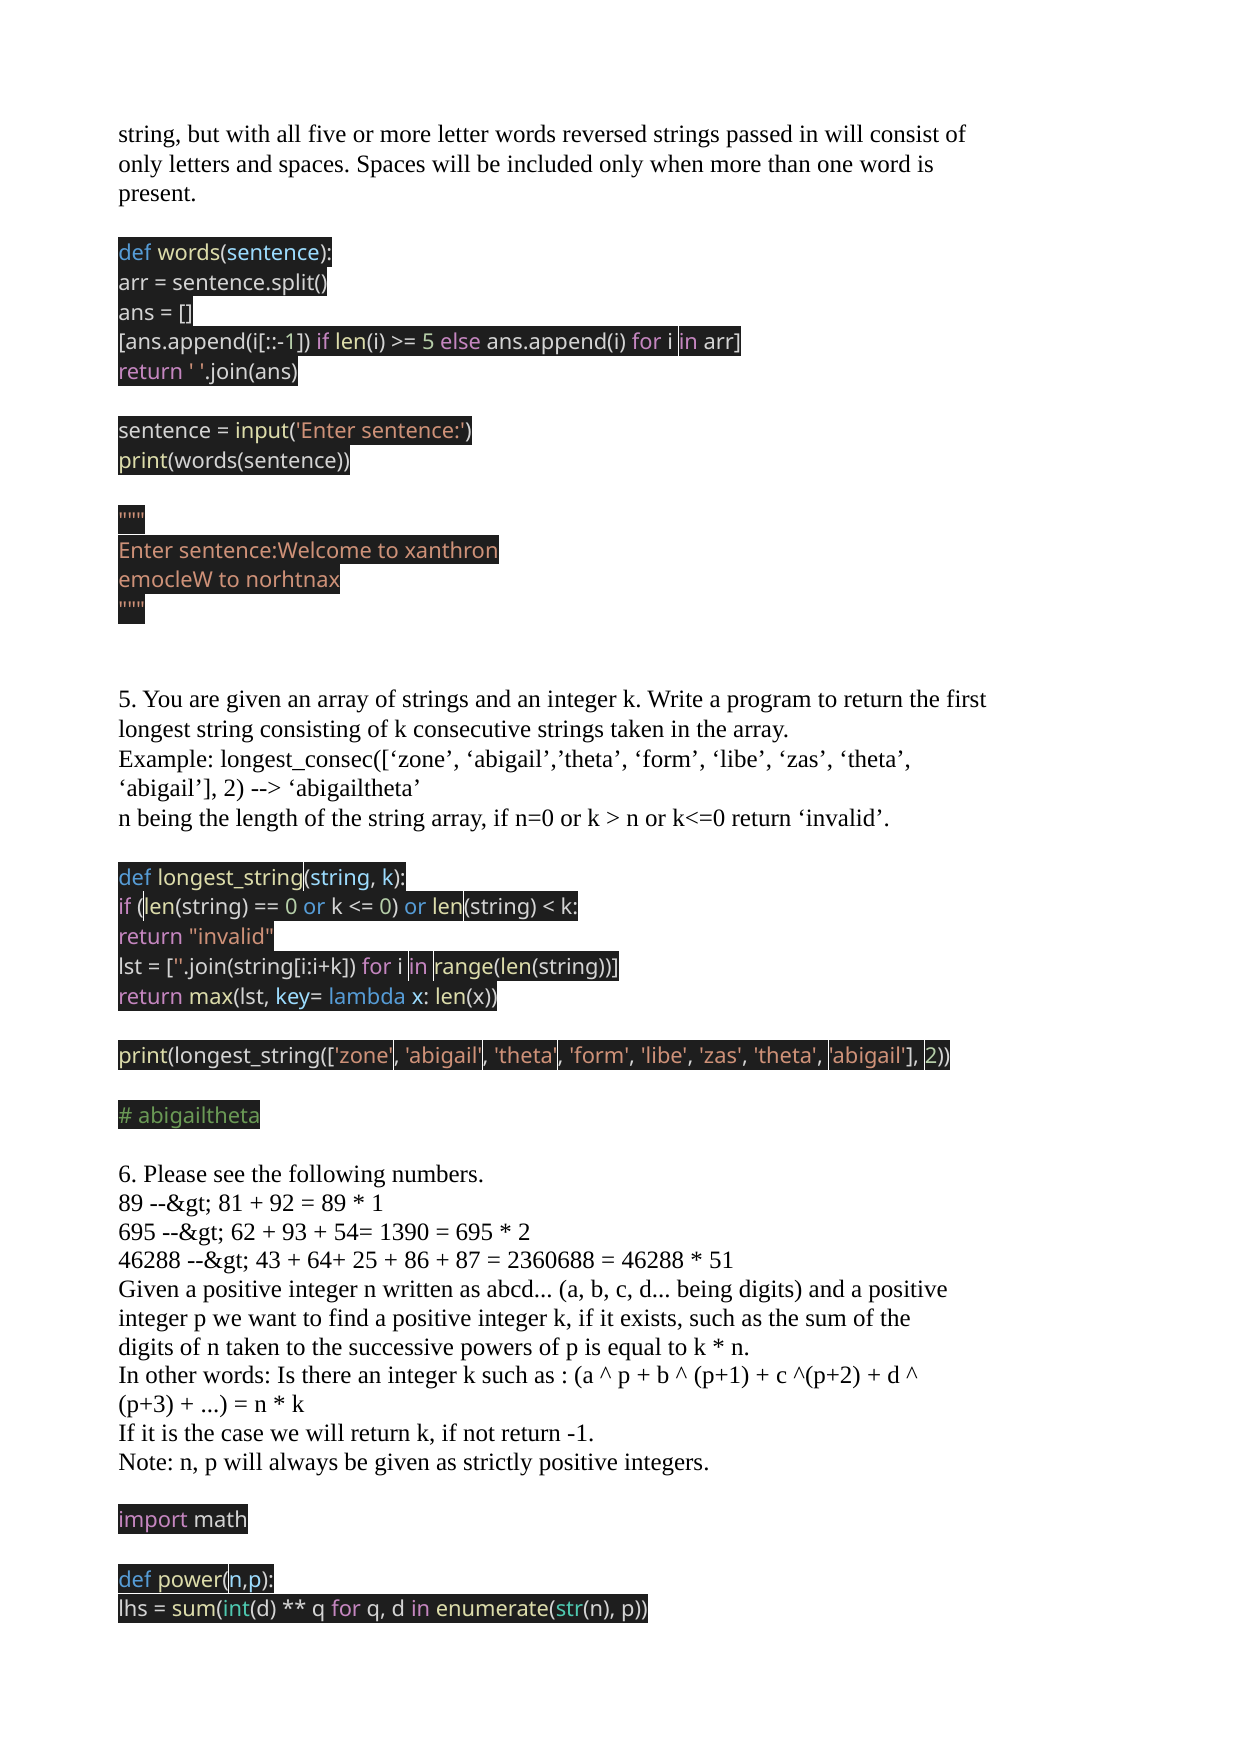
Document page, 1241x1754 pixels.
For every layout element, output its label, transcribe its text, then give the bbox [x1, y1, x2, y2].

text print(words(sentence)) [118, 445, 1122, 475]
text emocleW to norhtnax [118, 564, 1122, 594]
text n being the length of the string array, if n=0 or k > n or k<=0 return ‘invalid’. [118, 802, 1122, 832]
text """ [118, 505, 1122, 534]
text string, but with all five or more letter words reversed strings passed in will consist of [118, 118, 1122, 148]
text Enter sentence:Welcome to xanthron [118, 534, 1122, 564]
text integer p we want to find a positive integer k, if it exists, such as the sum of the [118, 1303, 1122, 1332]
text ‘abigail’], 2) --> ‘abigailtheta’ [118, 772, 1122, 802]
text Given a positive integer n written as abcd... (a, b, c, d... being digits) and a positive [118, 1274, 1122, 1303]
text lst = [''.join(string[i:i+k]) for i in range(len(string))] [118, 951, 1122, 981]
text def words(sentence): [118, 237, 1122, 267]
text return max(lst, key= lambda x: len(x)) [118, 981, 1122, 1011]
text If it is the case we will return k, if not return -1. [118, 1418, 1122, 1447]
text 5. You are given an array of strings and an integer k. Write a program to return the first [118, 683, 1122, 713]
text present. [118, 177, 1122, 207]
text import math [118, 1504, 1122, 1534]
text def power(n,p): [118, 1564, 1122, 1593]
text only letters and spaces. Spaces will be included only when more than one word is [118, 148, 1122, 177]
text longest string consisting of k consecutive strings taken in the array. [118, 713, 1122, 743]
text return ' '.join(ans) [118, 356, 1122, 386]
text ans = [] [118, 296, 1122, 326]
text def longest_string(string, k): [118, 862, 1122, 891]
text [ans.append(i[::-1]) if len(i) >= 5 else ans.append(i) for i in arr] [118, 326, 1122, 356]
text 89 --&gt; 81 + 92 = 89 * 1 [118, 1188, 1122, 1217]
text """ [118, 594, 1122, 624]
text 6. Please see the following numbers. [118, 1159, 1122, 1188]
text sentence = input('Enter sentence:') [118, 416, 1122, 445]
text lhs = sum(int(d) ** q for q, d in enumerate(str(n), p)) [118, 1593, 1122, 1623]
text print(longest_string(['zone', 'abigail', 'theta', 'form', 'libe', 'zas', 'theta', 'abigail'], 2)) [118, 1040, 1122, 1070]
text # abigailtheta [118, 1100, 1122, 1129]
text 695 --&gt; 62 + 93 + 54= 1390 = 695 * 2 [118, 1217, 1122, 1245]
text return "invalid" [118, 921, 1122, 951]
text if (len(string) == 0 or k <= 0) or len(string) < k: [118, 891, 1122, 921]
text In other words: Is there an integer k such as : (a ^ p + b ^ (p+1) + c ^(p+2) + d ^ [118, 1360, 1122, 1389]
text Note: n, p will always be given as strictly positive integers. [118, 1447, 1122, 1475]
text (p+3) + ...) = n * k [118, 1389, 1122, 1418]
text arr = sentence.split() [118, 267, 1122, 296]
text Example: longest_consec([‘zone’, ‘abigail’,’theta’, ‘form’, ‘libe’, ‘zas’, ‘theta’, [118, 743, 1122, 772]
text 46288 --&gt; 43 + 64+ 25 + 86 + 87 = 2360688 = 46288 * 51 [118, 1245, 1122, 1274]
text digits of n taken to the successive powers of p is equal to k * n. [118, 1332, 1122, 1360]
